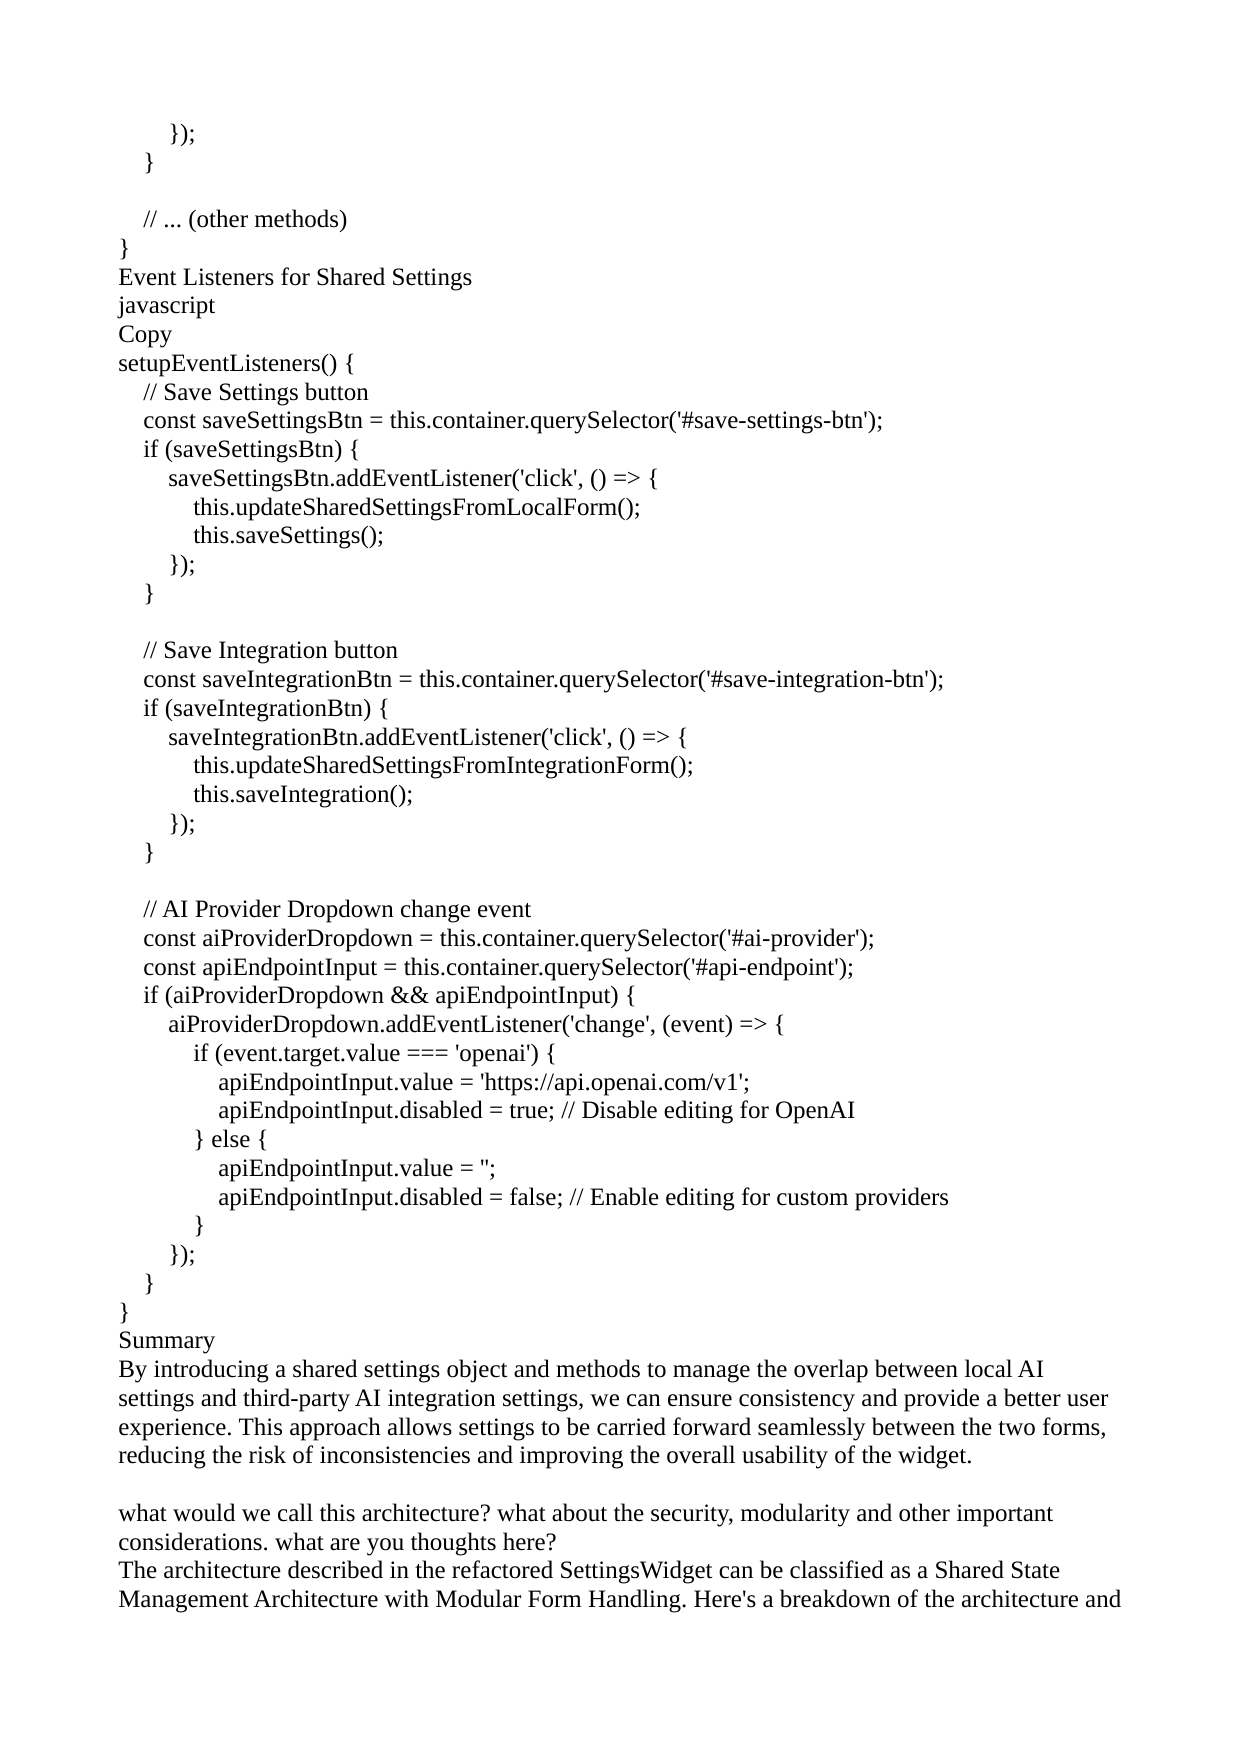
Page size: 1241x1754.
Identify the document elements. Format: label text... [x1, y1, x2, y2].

text } [118, 147, 1122, 176]
text if (event.target.value === 'openai') { [118, 1038, 1122, 1067]
text Copy [118, 319, 1122, 348]
text aiProviderDropdown.addEventListener('change', (event) => { [118, 1009, 1122, 1038]
text } [118, 578, 1122, 607]
text saveSettingsBtn.addEventListener('click', () => { [118, 463, 1122, 492]
text // Save Settings button [118, 377, 1122, 406]
text if (saveSettingsBtn) { [118, 434, 1122, 463]
text // Save Integration button [118, 636, 1122, 664]
text javascript [118, 291, 1122, 319]
text } [118, 233, 1122, 262]
text this.saveSettings(); [118, 521, 1122, 549]
text this.updateSharedSettingsFromIntegrationForm(); [118, 751, 1122, 779]
text } else { [118, 1124, 1122, 1153]
text }); [118, 1239, 1122, 1268]
text setupEventListeners() { [118, 348, 1122, 377]
text const aiProviderDropdown = this.container.querySelector('#ai-provider'); [118, 923, 1122, 952]
text this.saveIntegration(); [118, 779, 1122, 808]
text apiEndpointInput.value = 'https://api.openai.com/v1'; [118, 1067, 1122, 1096]
text if (aiProviderDropdown && apiEndpointInput) { [118, 981, 1122, 1009]
text } [118, 1268, 1122, 1297]
text if (saveIntegrationBtn) { [118, 693, 1122, 722]
text what would we call this architecture? what about the security, modularity and other important considerations. what are you thoughts here? [118, 1498, 1122, 1556]
text const saveIntegrationBtn = this.container.querySelector('#save-integration-btn'); [118, 664, 1122, 693]
text Event Listeners for Shared Settings [118, 262, 1122, 291]
text const apiEndpointInput = this.container.querySelector('#api-endpoint'); [118, 952, 1122, 981]
text By introducing a shared settings object and methods to manage the overlap between local AI settings and third-party AI integration settings, we can ensure consistency and provide a better user experience. This approach allows settings to be carried forward seamlessly between the two forms, reducing the risk of inconsistencies and improving the overall usability of the widget. [118, 1354, 1122, 1469]
text }); [118, 549, 1122, 578]
text apiEndpointInput.disabled = true; // Disable editing for OpenAI [118, 1096, 1122, 1124]
text }); [118, 808, 1122, 837]
text The architecture described in the refactored SettingsWidget can be classified as a Shared State Management Architecture with Modular Form Handling. Here's a breakdown of the architecture and [118, 1556, 1122, 1613]
text apiEndpointInput.disabled = false; // Enable editing for custom providers [118, 1182, 1122, 1211]
text } [118, 837, 1122, 866]
text apiEndpointInput.value = ''; [118, 1153, 1122, 1182]
text Summary [118, 1326, 1122, 1354]
text } [118, 1297, 1122, 1326]
text saveIntegrationBtn.addEventListener('click', () => { [118, 722, 1122, 751]
text }); [118, 118, 1122, 147]
text // ... (other methods) [118, 204, 1122, 233]
text } [118, 1211, 1122, 1239]
text // AI Provider Dropdown change event [118, 894, 1122, 923]
text const saveSettingsBtn = this.container.querySelector('#save-settings-btn'); [118, 406, 1122, 434]
text this.updateSharedSettingsFromLocalForm(); [118, 492, 1122, 521]
